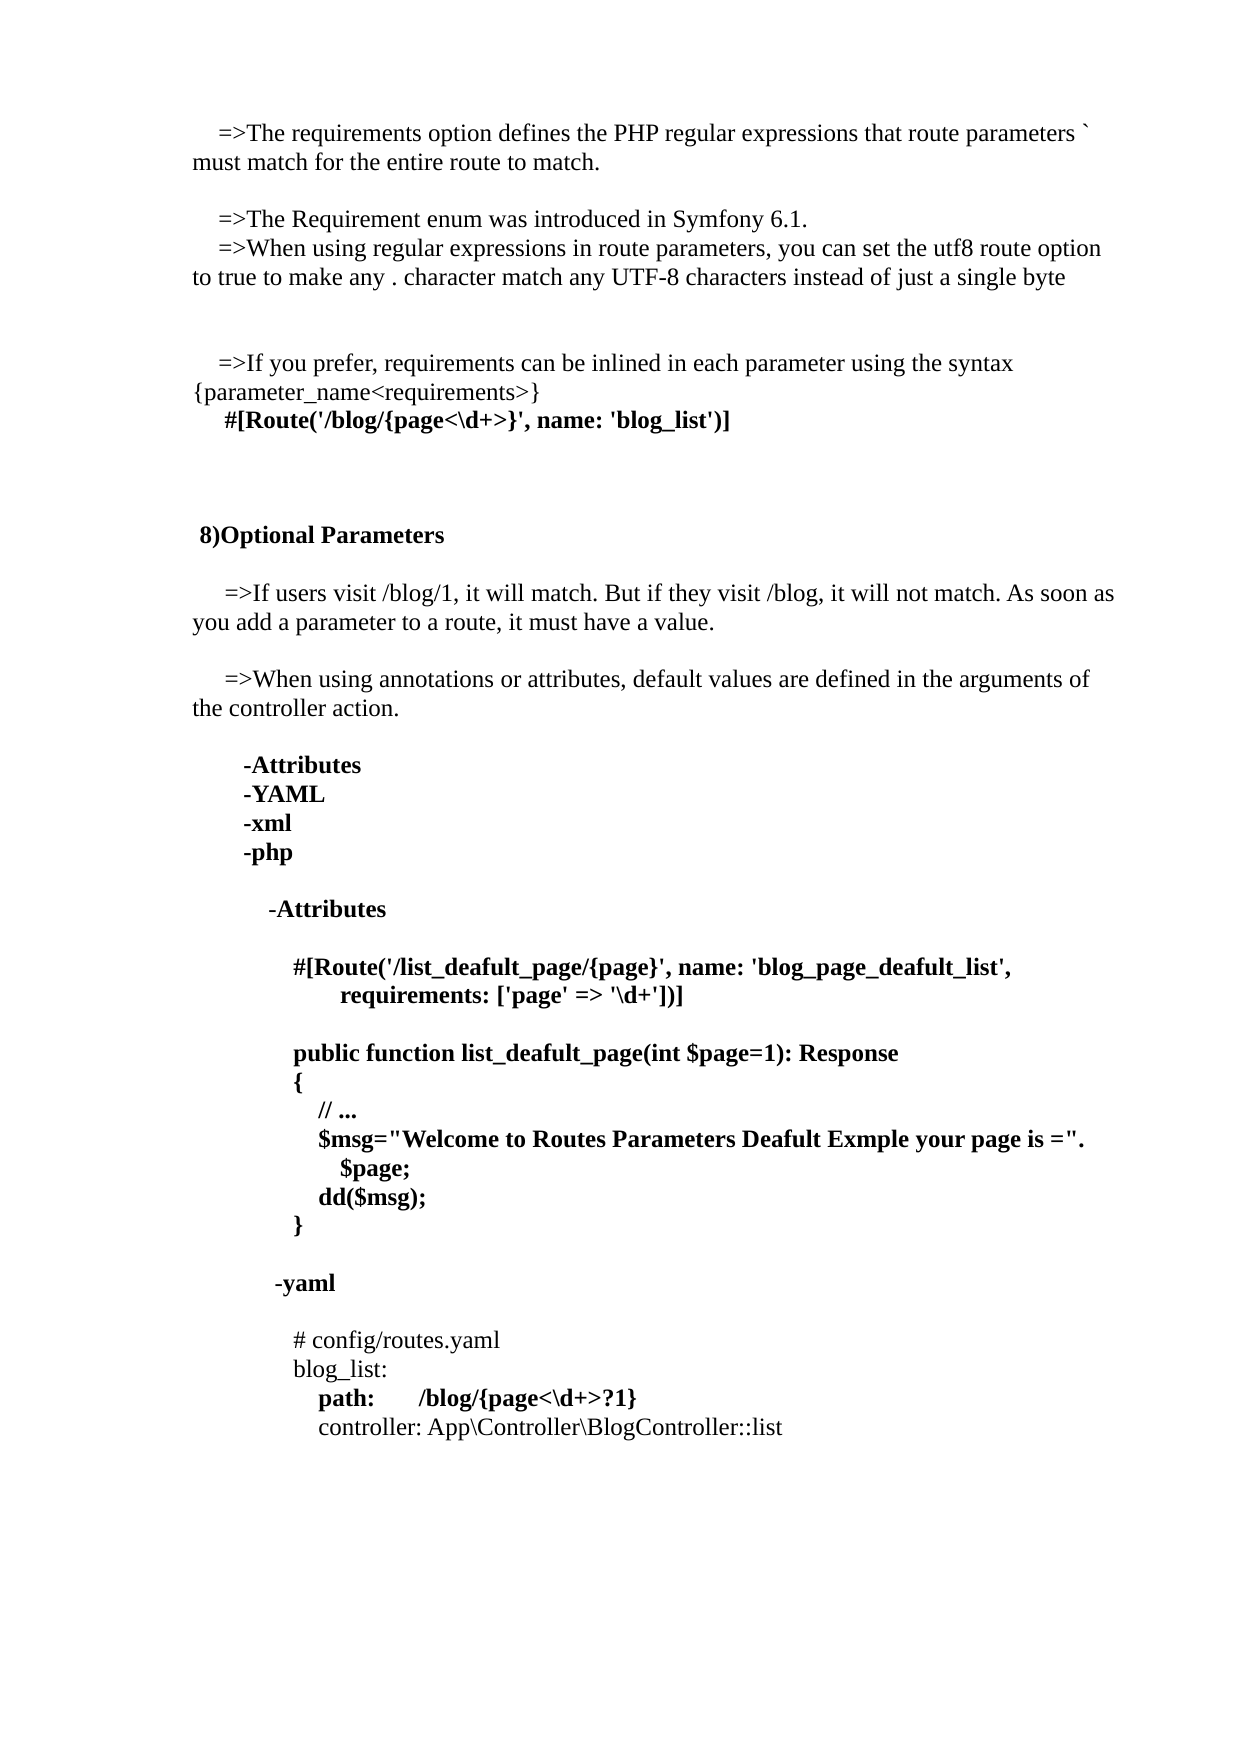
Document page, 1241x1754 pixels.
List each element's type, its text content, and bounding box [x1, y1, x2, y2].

text -xml [118, 808, 1122, 837]
text public function list_deafult_page(int $page=1): Response [118, 1038, 1122, 1067]
text -yaml [118, 1268, 1122, 1297]
text path: /blog/{page<\d+>?1} [118, 1383, 1122, 1412]
text 8)Optional Parameters [118, 521, 1122, 549]
text =>The requirements option defines the PHP regular expressions that route parameters ` must match for the entire route to match. [118, 118, 1122, 176]
text =>If users visit /blog/1, it will match. But if they visit /blog, it will not match. As soon as you add a parameter to a route, it must have a value. [118, 578, 1122, 636]
text -php [118, 837, 1122, 866]
text { [118, 1067, 1122, 1096]
text dd($msg); [118, 1182, 1122, 1211]
text #[Route('/blog/{page<\d+>}', name: 'blog_list')] [118, 406, 1122, 434]
text $msg="Welcome to Routes Parameters Deafult Exmple your page is =". $page; [118, 1124, 1122, 1182]
text =>When using regular expressions in route parameters, you can set the utf8 route option to true to make any . character match any UTF-8 characters instead of just a single byte [118, 233, 1122, 291]
text =>When using annotations or attributes, default values are defined in the arguments of the controller action. [118, 664, 1122, 722]
text -Attributes [118, 751, 1122, 779]
text -Attributes [118, 894, 1122, 923]
text =>The Requirement enum was introduced in Symfony 6.1. [118, 204, 1122, 233]
text -YAML [118, 779, 1122, 808]
text blog_list: [118, 1354, 1122, 1383]
text #[Route('/list_deafult_page/{page}', name: 'blog_page_deafult_list', requirements: ['page' => '\d+'])] [118, 952, 1122, 1009]
text # config/routes.yaml [118, 1326, 1122, 1354]
text // ... [118, 1096, 1122, 1124]
text controller: App\Controller\BlogController::list [118, 1412, 1122, 1441]
text } [118, 1211, 1122, 1239]
text =>If you prefer, requirements can be inlined in each parameter using the syntax {parameter_name<requirements>} [118, 348, 1122, 406]
